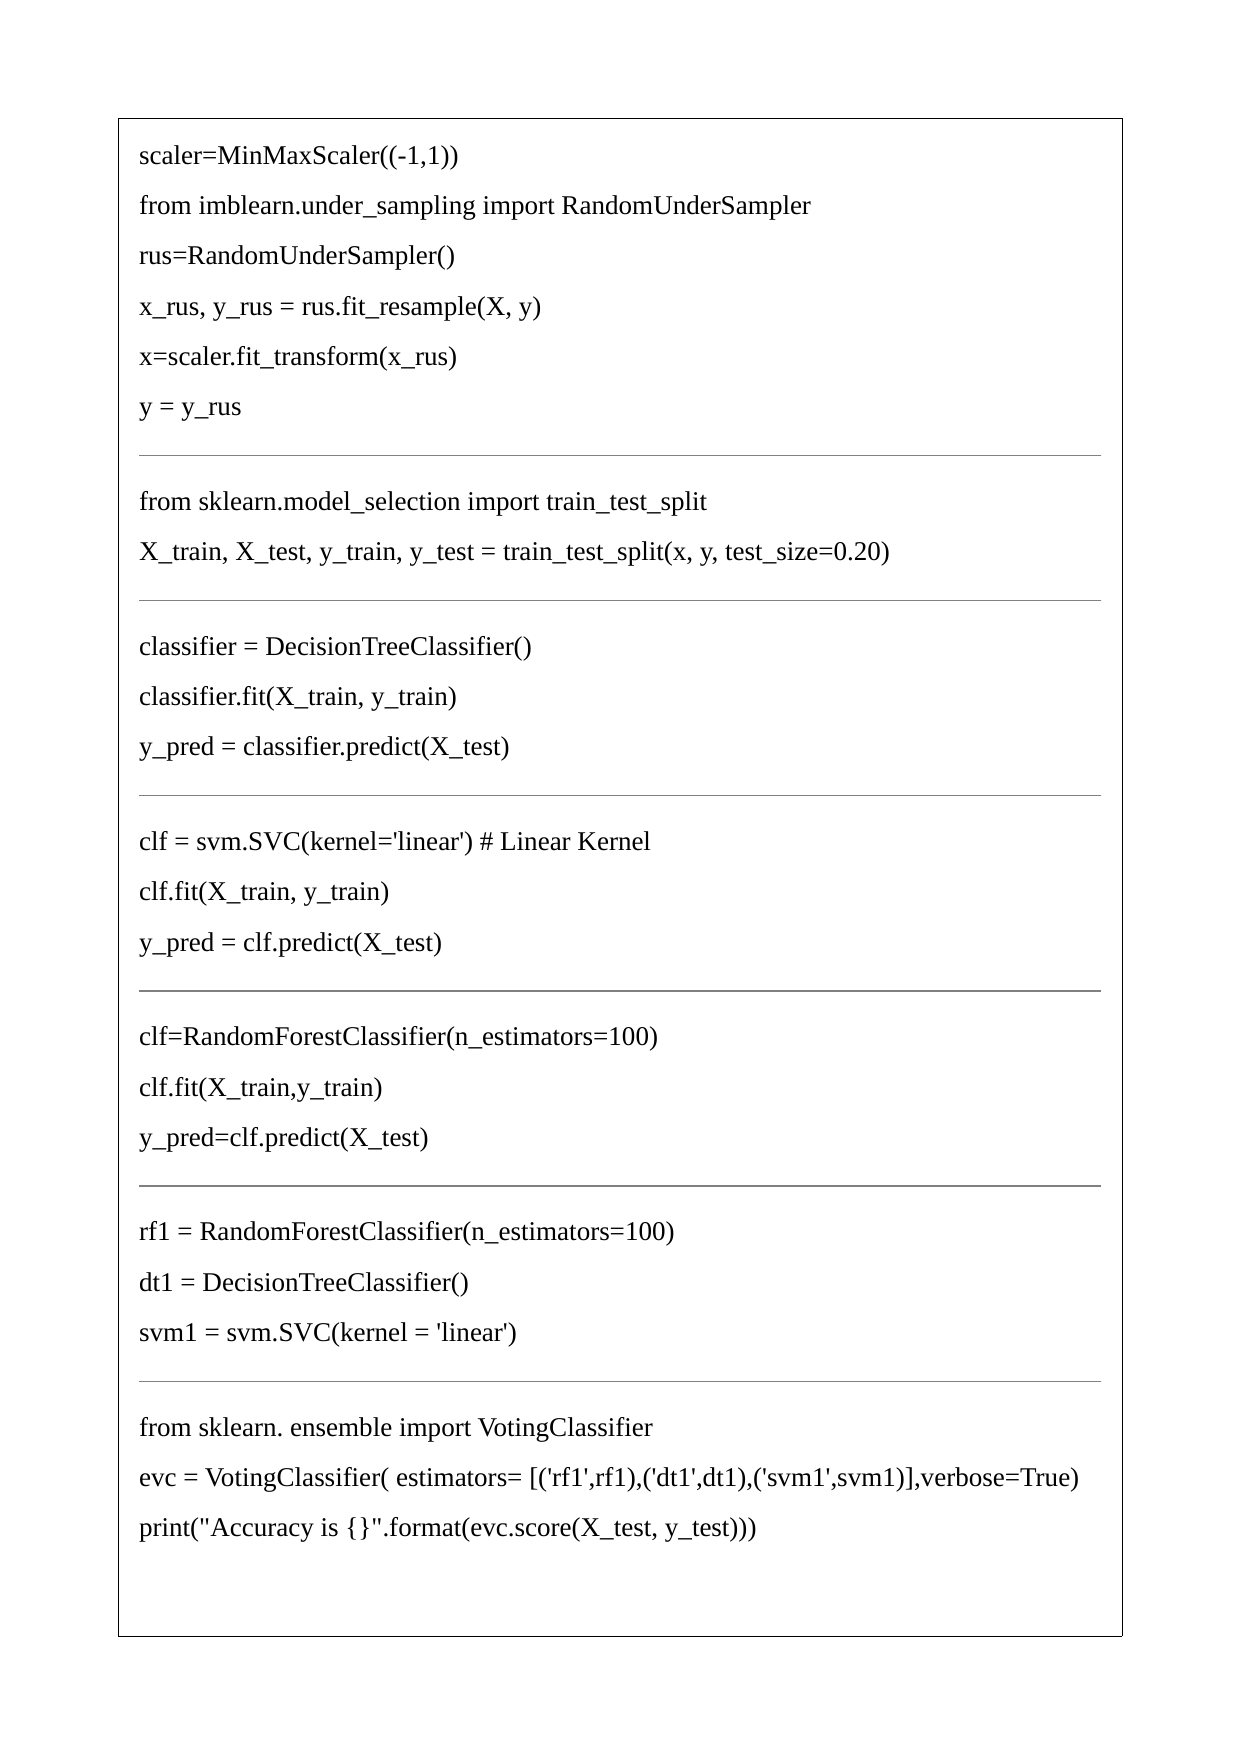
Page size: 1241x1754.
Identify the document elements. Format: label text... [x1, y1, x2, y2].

text classifier.fit(X_train, y_train) [139, 680, 1101, 711]
text from sklearn. ensemble import VotingClassifier [139, 1411, 1101, 1442]
text dt1 = DecisionTreeClassifier() [139, 1266, 1101, 1297]
text rus=RandomUnderSampler() [139, 239, 1101, 271]
text y_pred = clf.predict(X_test) [139, 926, 1101, 957]
text clf=RandomForestClassifier(n_estimators=100) [139, 1020, 1101, 1051]
text rf1 = RandomForestClassifier(n_estimators=100) [139, 1216, 1101, 1247]
text y_pred = classifier.predict(X_test) [139, 731, 1101, 762]
text y = y_rus [139, 390, 1101, 422]
text clf.fit(X_train,y_train) [139, 1071, 1101, 1102]
text classifier = DecisionTreeClassifier() [139, 630, 1101, 661]
text print("Accuracy is {}".format(evc.score(X_test, y_test))) [139, 1511, 1101, 1542]
text scaler=MinMaxScaler((-1,1)) [139, 139, 1101, 170]
text X_train, X_test, y_train, y_test = train_test_split(x, y, test_size=0.20) [139, 535, 1101, 566]
text from sklearn.model_selection import train_test_split [139, 485, 1101, 516]
text clf.fit(X_train, y_train) [139, 875, 1101, 907]
text svm1 = svm.SVC(kernel = 'linear') [139, 1316, 1101, 1347]
text y_pred=clf.predict(X_test) [139, 1121, 1101, 1152]
text from imblearn.under_sampling import RandomUnderSampler [139, 189, 1101, 220]
text x_rus, y_rus = rus.fit_resample(X, y) [139, 290, 1101, 321]
text x=scaler.fit_transform(x_rus) [139, 340, 1101, 371]
text clf = svm.SVC(kernel='linear') # Linear Kernel [139, 825, 1101, 856]
text evc = VotingClassifier( estimators= [('rf1',rf1),('dt1',dt1),('svm1',svm1)],verbose=True) [139, 1461, 1101, 1492]
